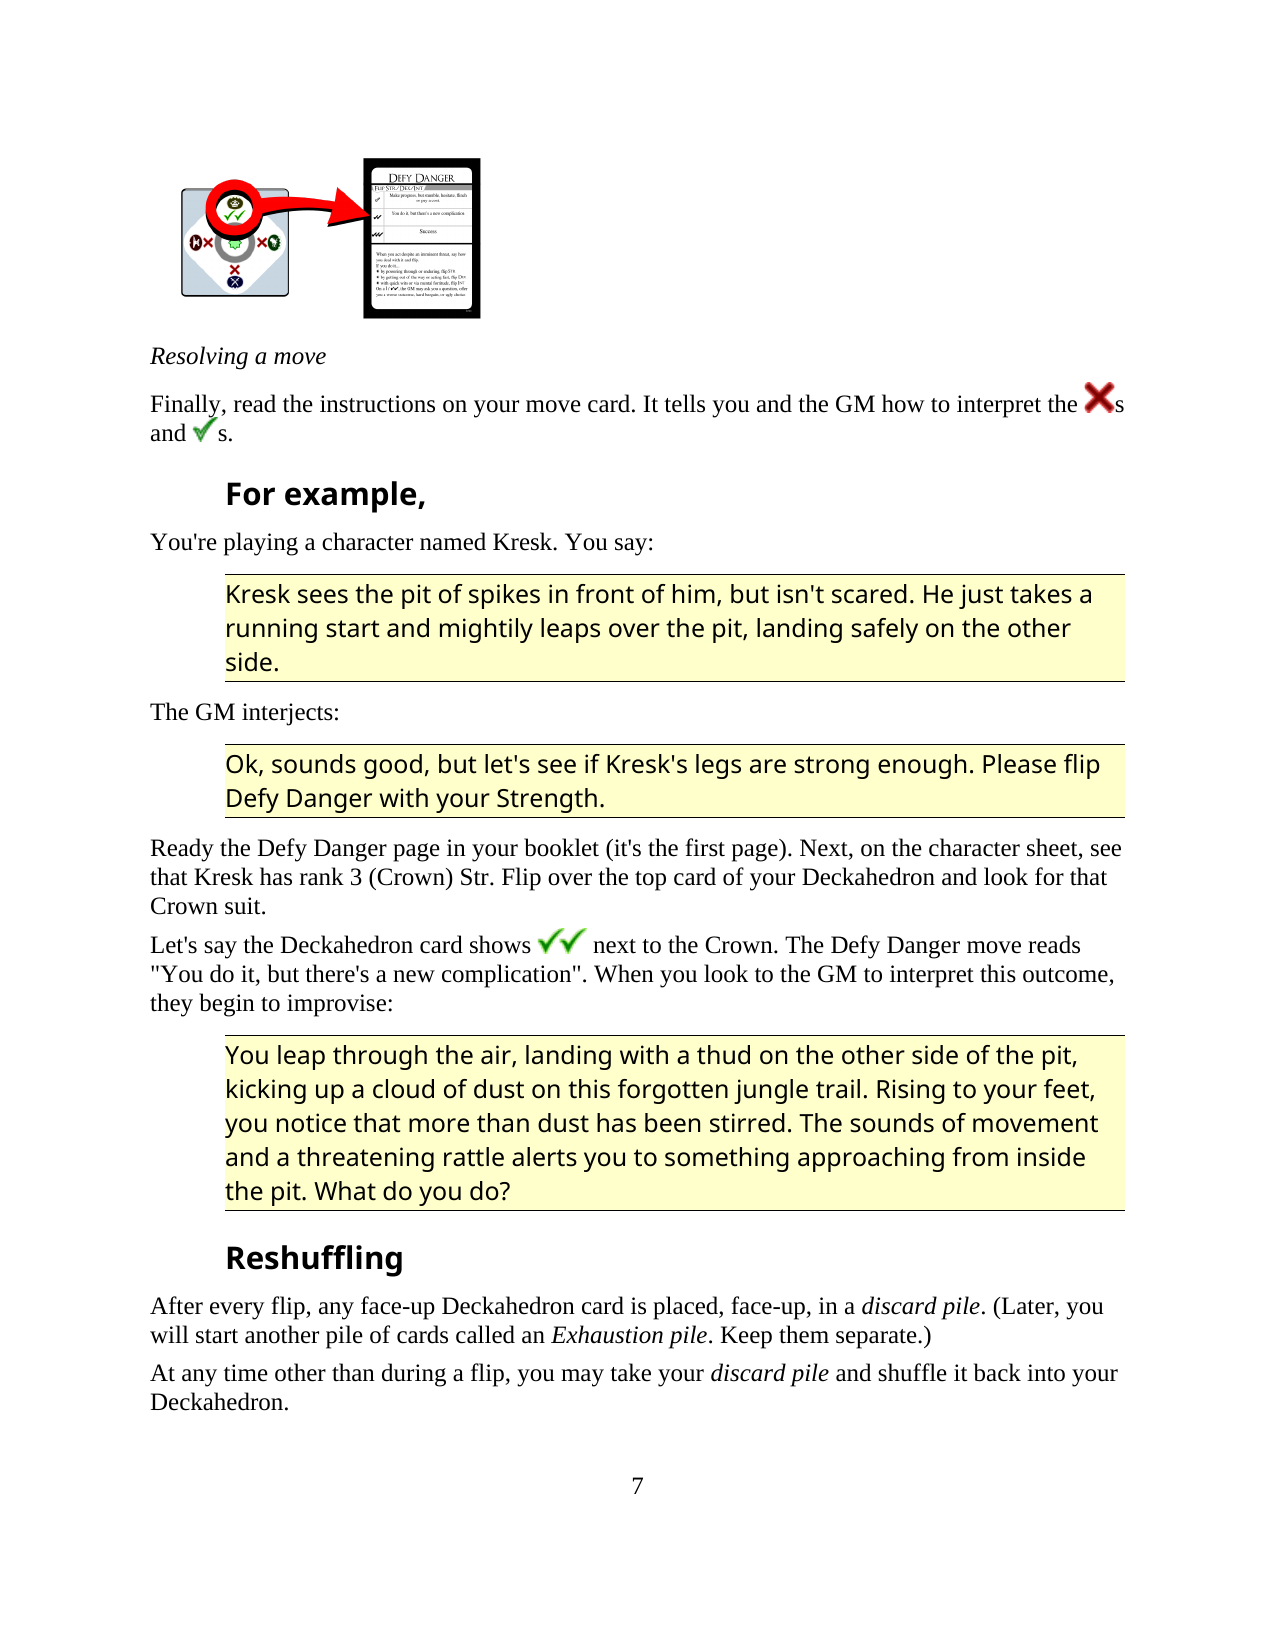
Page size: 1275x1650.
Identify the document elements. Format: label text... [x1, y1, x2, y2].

text You leap through the air, landing with a thud on the other side of the pit, kicking up a cloud of dust on this forgotten jungle trail. Rising to your feet, you notice that more than dust has been stirred. The sounds of movement and a threatening rattle alerts you to something approaching from inside the pit. What do you do? [225, 1036, 1125, 1210]
text You're playing a character named Kresk. You say: [150, 527, 1125, 556]
text Kresk sees the pit of spikes in front of him, but isn't scared. He just takes a running start and mightily leaps over the pit, landing safely on the other side. [225, 575, 1125, 681]
text Let's say the Deckahedron card shows next to the Crown. The Defy Danger move reads "You do it, but there's a new complication". When you look to the GM to interpret this outcome, they begin to improvise: [150, 928, 1125, 1017]
picture [537, 928, 587, 954]
picture [1084, 382, 1115, 413]
subtitle Reshuffling [150, 1236, 1125, 1279]
text Finally, read the instructions on your move card. It tells you and the GM how to interpret the s and s. [150, 382, 1125, 447]
text At any time other than during a flip, you may take your discard pile and shuffle it back into your Deckahedron. [150, 1358, 1125, 1415]
text Ok, sounds good, but let's see if Kresk's legs are strong enough. Please flip Defy Danger with your Strength. [225, 745, 1125, 817]
text After every flip, any face-up Deckahedron card is placed, face-up, in a discard pile. (Later, you will start another pile of cards called an Exhaustion pile. Keep them separate.) [150, 1291, 1125, 1349]
subtitle For example, [150, 472, 1125, 514]
picture [192, 417, 218, 442]
text The GM interjects: [150, 697, 1125, 726]
picture [150, 150, 525, 329]
text Resolving a move [150, 341, 1125, 370]
text Ready the Defy Danger page in your booklet (it's the first page). Next, on the character sheet, see that Kresk has rank 3 (Crown) Str. Flip over the top card of your Deckahedron and look for that Crown suit. [150, 833, 1125, 919]
